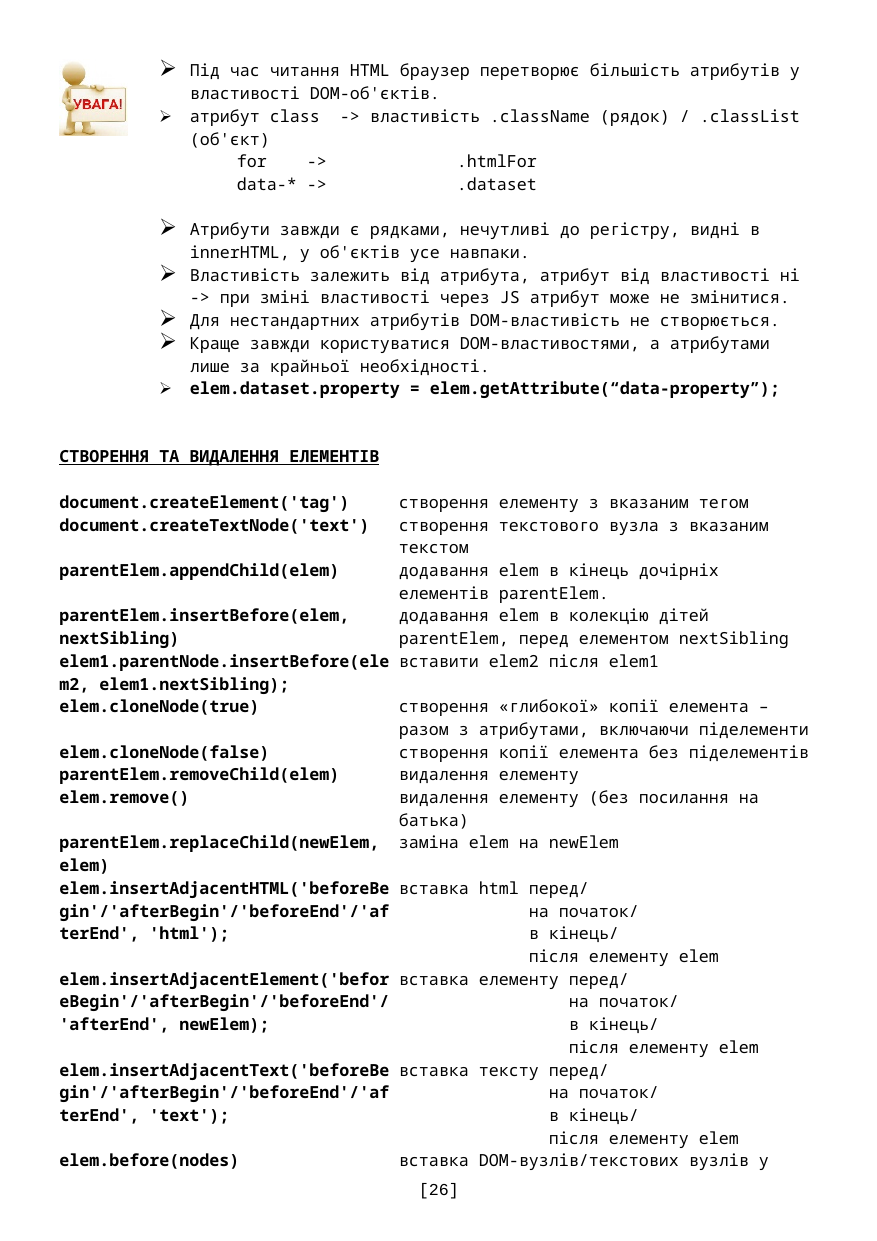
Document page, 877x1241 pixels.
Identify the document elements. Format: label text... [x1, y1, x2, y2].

table_cell elem.cloneNode(false) [59, 740, 399, 763]
table_cell вставка елементу перед/ на початок/ в кінець/ після елементу elem [399, 968, 818, 1058]
table_cell elem.before(nodes) [59, 1149, 399, 1172]
table_cell elem.cloneNode(true) [59, 695, 399, 740]
text СТВОРЕННЯ ТА ВИДАЛЕННЯ ЕЛЕМЕНТІВ [59, 445, 818, 468]
table_cell заміна elem на newElem [399, 831, 818, 877]
table_cell вставити elem2 після elem1 [399, 650, 818, 695]
table_cell додавання elem в кінець дочірніх елементів parentElem. [399, 559, 818, 604]
table_cell вставка тексту перед/ на початок/ в кінець/ після елементу elem [399, 1058, 818, 1149]
table_cell створення текстового вузла з вказаним текстом [399, 513, 818, 559]
table_cell elem1.parentNode.insertBefore(elem2, elem1.nextSibling); [59, 650, 399, 695]
table_cell створення «глибокої» копії елемента – разом з атрибутами, включаючи піделементи [399, 695, 818, 740]
table_cell видалення елементу (без посилання на батька) [399, 786, 818, 831]
table_cell parentElem.removeChild(elem) [59, 763, 399, 786]
table_cell видалення елементу [399, 763, 818, 786]
table_cell вставка DOM-вузлів/текстових вузлів у [399, 1149, 818, 1172]
table_header document.createElement('tag') [59, 491, 399, 513]
table_cell parentElem.insertBefore(elem, nextSibling) [59, 604, 399, 649]
picture [59, 59, 128, 136]
table_cell parentElem.replaceChild(newElem, elem) [59, 831, 399, 877]
table_cell вставка html перед/ на початок/ в кінець/ після елементу elem [399, 877, 818, 967]
table_cell додавання elem в колекцію дітей parentElem, перед елементом nextSibling [399, 604, 818, 649]
table_cell elem.insertAdjacentText('beforeBegin'/'afterBegin'/'beforeEnd'/'afterEnd', 'text'); [59, 1058, 399, 1149]
table_cell document.createTextNode('text') [59, 513, 399, 559]
table_header Під час читання HTML браузер перетворює більшість атрибутів у властивості DOM-об'єктів. атрибут class -> властивість .className (рядок) / .classList (об'єкт) for -> .htmlFor data-* -> .dataset Атрибути завжди є рядками, нечутливі до регістру, видні в innerHTML, у об'єктів усе навпаки. Властивість залежить від атрибута, атрибут від властивості ні -> при зміні властивості через JS атрибут може не змінитися. Для нестандартних атрибутів DOM-властивість не створюється. Краще завжди користуватися DOM-властивостями, а атрибутами лише за крайньої необхідності. elem.dataset.property = elem.getAttribute(“data-property”); [145, 59, 829, 400]
table_cell створення копії елемента без піделементів [399, 740, 818, 763]
table_cell elem.remove() [59, 786, 399, 831]
table_cell parentElem.appendChild(elem) [59, 559, 399, 604]
table_cell elem.insertAdjacentHTML('beforeBegin'/'afterBegin'/'beforeEnd'/'afterEnd', 'html'); [59, 877, 399, 967]
table_header створення елементу з вказаним тегом [399, 491, 818, 513]
table_cell elem.insertAdjacentElement('beforeBegin'/'afterBegin'/'beforeEnd'/'afterEnd', newElem); [59, 968, 399, 1058]
table_header [48, 59, 145, 400]
